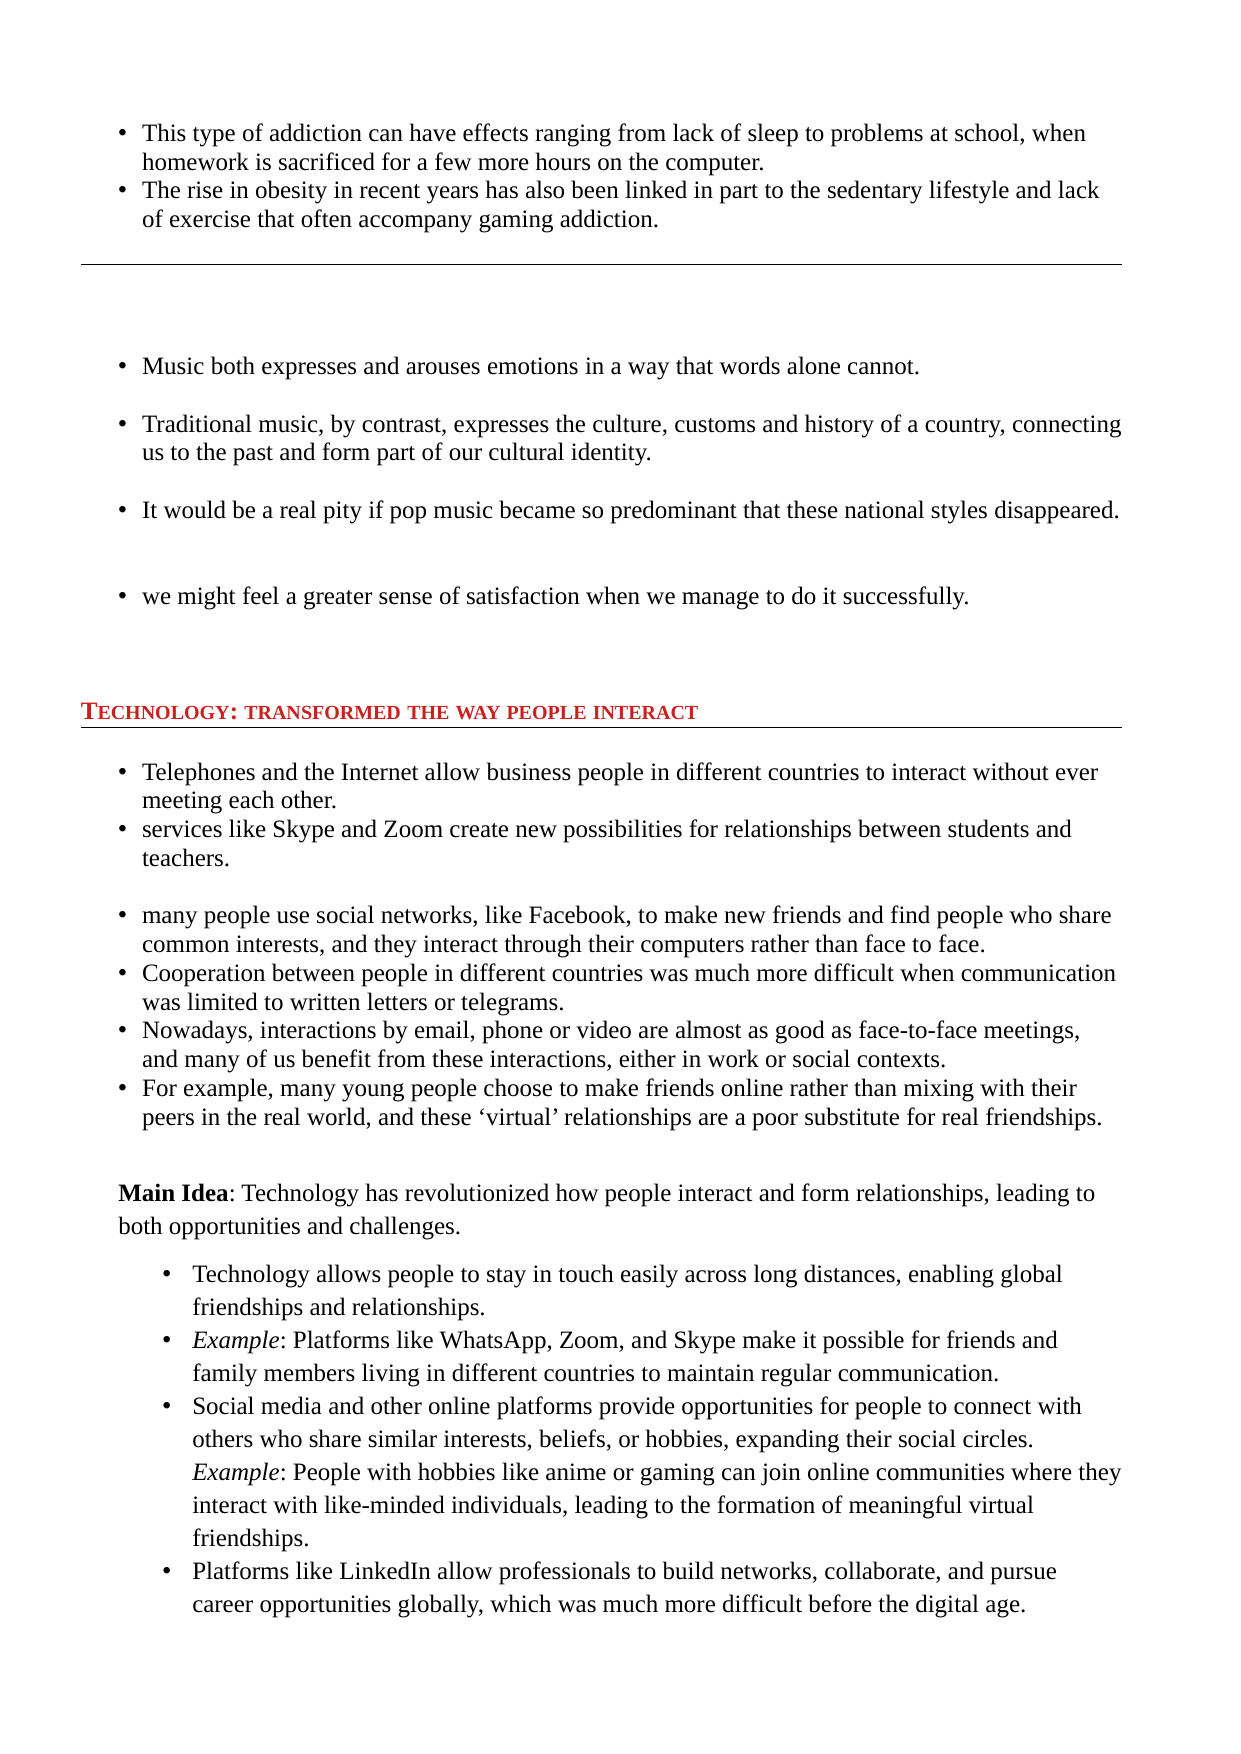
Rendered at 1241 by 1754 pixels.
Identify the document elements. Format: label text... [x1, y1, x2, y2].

list For example, many young people choose to make friends online rather than mixing with their peers in the real world, and these ‘virtual’ relationships are a poor substitute for real friendships. [118, 1073, 1122, 1131]
list Cooperation between people in different countries was much more difficult when communication was limited to written letters or telegrams. [118, 958, 1122, 1016]
list Platforms like LinkedIn allow professionals to build networks, collaborate, and pursue career opportunities globally, which was much more difficult before the digital age. [162, 1556, 1122, 1618]
list Example: Platforms like WhatsApp, Zoom, and Skype make it possible for friends and family members living in different countries to maintain regular communication. [162, 1325, 1122, 1387]
list This type of addiction can have effects ranging from lack of sleep to problems at school, when homework is sacrificed for a few more hours on the computer. [118, 118, 1122, 176]
text Main Idea: Technology has revolutionized how people interact and form relationships, leading to both opportunities and challenges. [118, 1178, 1122, 1240]
list services like Skype and Zoom create new possibilities for relationships between students and teachers. [118, 814, 1122, 872]
list we might feel a greater sense of satisfaction when we manage to do it successfully. [118, 581, 1122, 610]
list Social media and other online platforms provide opportunities for people to connect with others who share similar interests, beliefs, or hobbies, expanding their social circles. [162, 1391, 1122, 1453]
list Example: People with hobbies like anime or gaming can join online communities where they interact with like-minded individuals, leading to the formation of meaningful virtual friendships. [162, 1457, 1122, 1552]
list Telephones and the Internet allow business people in different countries to interact without ever meeting each other. [118, 757, 1122, 814]
list Nowadays, interactions by email, phone or video are almost as good as face-to-face meetings, and many of us benefit from these interactions, either in work or social contexts. [118, 1016, 1122, 1073]
list It would be a real pity if pop music became so predominant that these national styles disappeared. [118, 495, 1122, 524]
list Traditional music, by contrast, expresses the culture, customs and history of a country, connecting us to the past and form part of our cultural identity. [118, 409, 1122, 466]
list Technology allows people to stay in touch easily across long distances, enabling global friendships and relationships. [162, 1259, 1122, 1321]
list The rise in obesity in recent years has also been linked in part to the sedentary lifestyle and lack of exercise that often accompany gaming addiction. [118, 176, 1122, 233]
list many people use social networks, like Facebook, to make new friends and find people who share common interests, and they interact through their computers rather than face to face. [118, 901, 1122, 958]
subtitle Technology: transformed the way people interact [81, 696, 1122, 727]
list Music both expresses and arouses emotions in a way that words alone cannot. [118, 351, 1122, 380]
